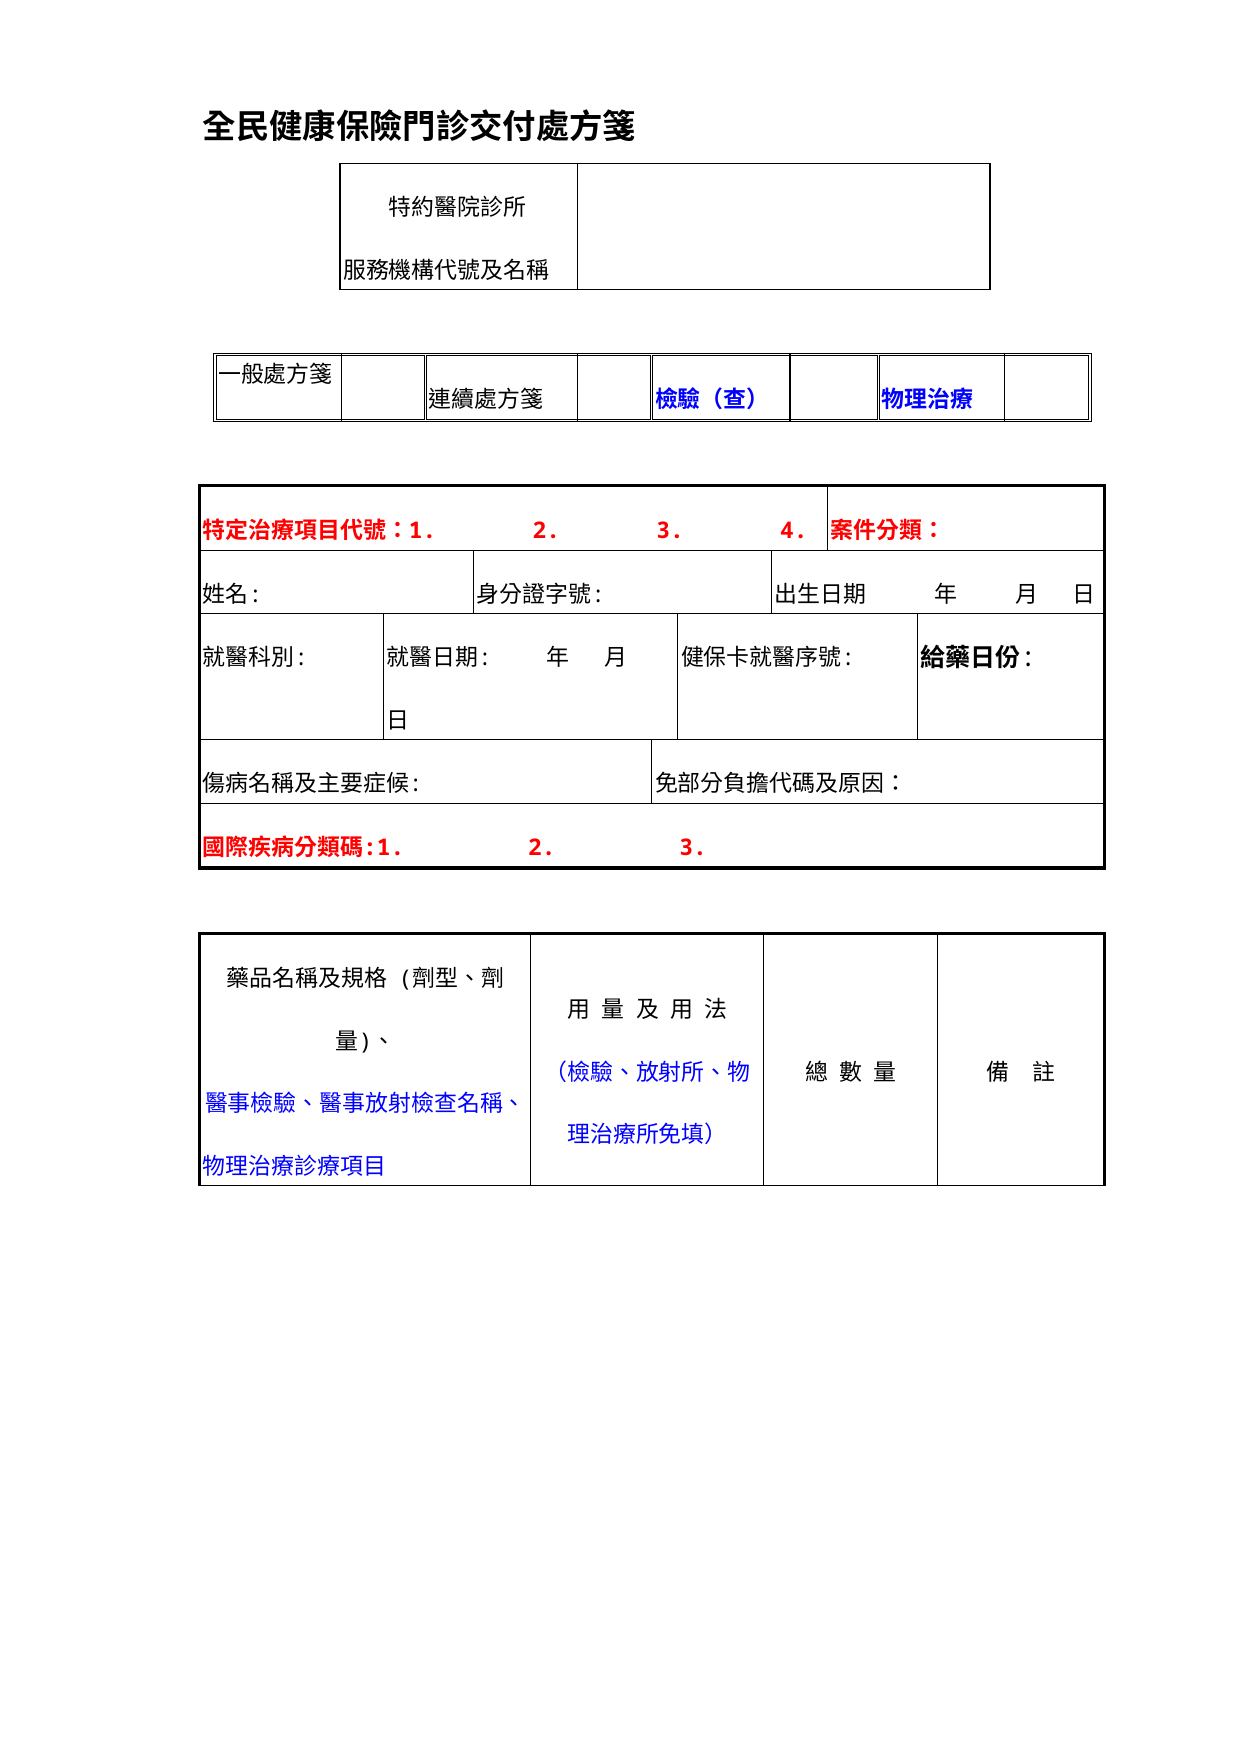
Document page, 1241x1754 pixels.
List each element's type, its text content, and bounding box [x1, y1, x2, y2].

table_cell 傷病名稱及主要症候: [201, 740, 651, 803]
table_cell 給藥日份: [918, 614, 1103, 739]
table_header 案件分類： [828, 487, 1103, 550]
table_cell 就醫日期: 年 月 日 [384, 614, 677, 739]
table_cell 免部分負擔代碼及原因： [652, 740, 1103, 803]
table_header 藥品名稱及規格 (劑型、劑量)、 醫事檢驗、醫事放射檢查名稱、 物理治療診療項目 [201, 935, 530, 1185]
table_header 檢驗（查） [653, 356, 789, 418]
table_header 總 數 量 [764, 935, 937, 1185]
table_header [578, 164, 989, 289]
table_header 一般處方箋 [217, 356, 341, 418]
table_cell 姓名: [201, 551, 473, 613]
table_header [342, 356, 424, 418]
table_cell 身分證字號: [474, 551, 771, 613]
table_header 特定治療項目代號：1. 2. 3. 4. [201, 487, 827, 550]
table_header [578, 356, 650, 418]
table_header 物理治療 [880, 356, 1004, 418]
table_header [1005, 356, 1088, 418]
table_header 連續處方箋 [427, 356, 577, 418]
table_header [791, 356, 877, 418]
table_cell 就醫科別: [201, 614, 383, 739]
table_cell 健保卡就醫序號: [678, 614, 917, 739]
table_cell 國際疾病分類碼:1. 2. 3. [201, 804, 1103, 866]
table_header 備 註 [938, 935, 1103, 1185]
table_header 特約醫院診所 服務機構代號及名稱 [341, 164, 577, 289]
table_header 用 量 及 用 法 （檢驗、放射所、物理治療所免填） [531, 935, 763, 1185]
table_cell 出生日期 年 月 日 [772, 551, 1103, 613]
table_header 全民健康保險門診交付處方箋 [200, 65, 962, 163]
